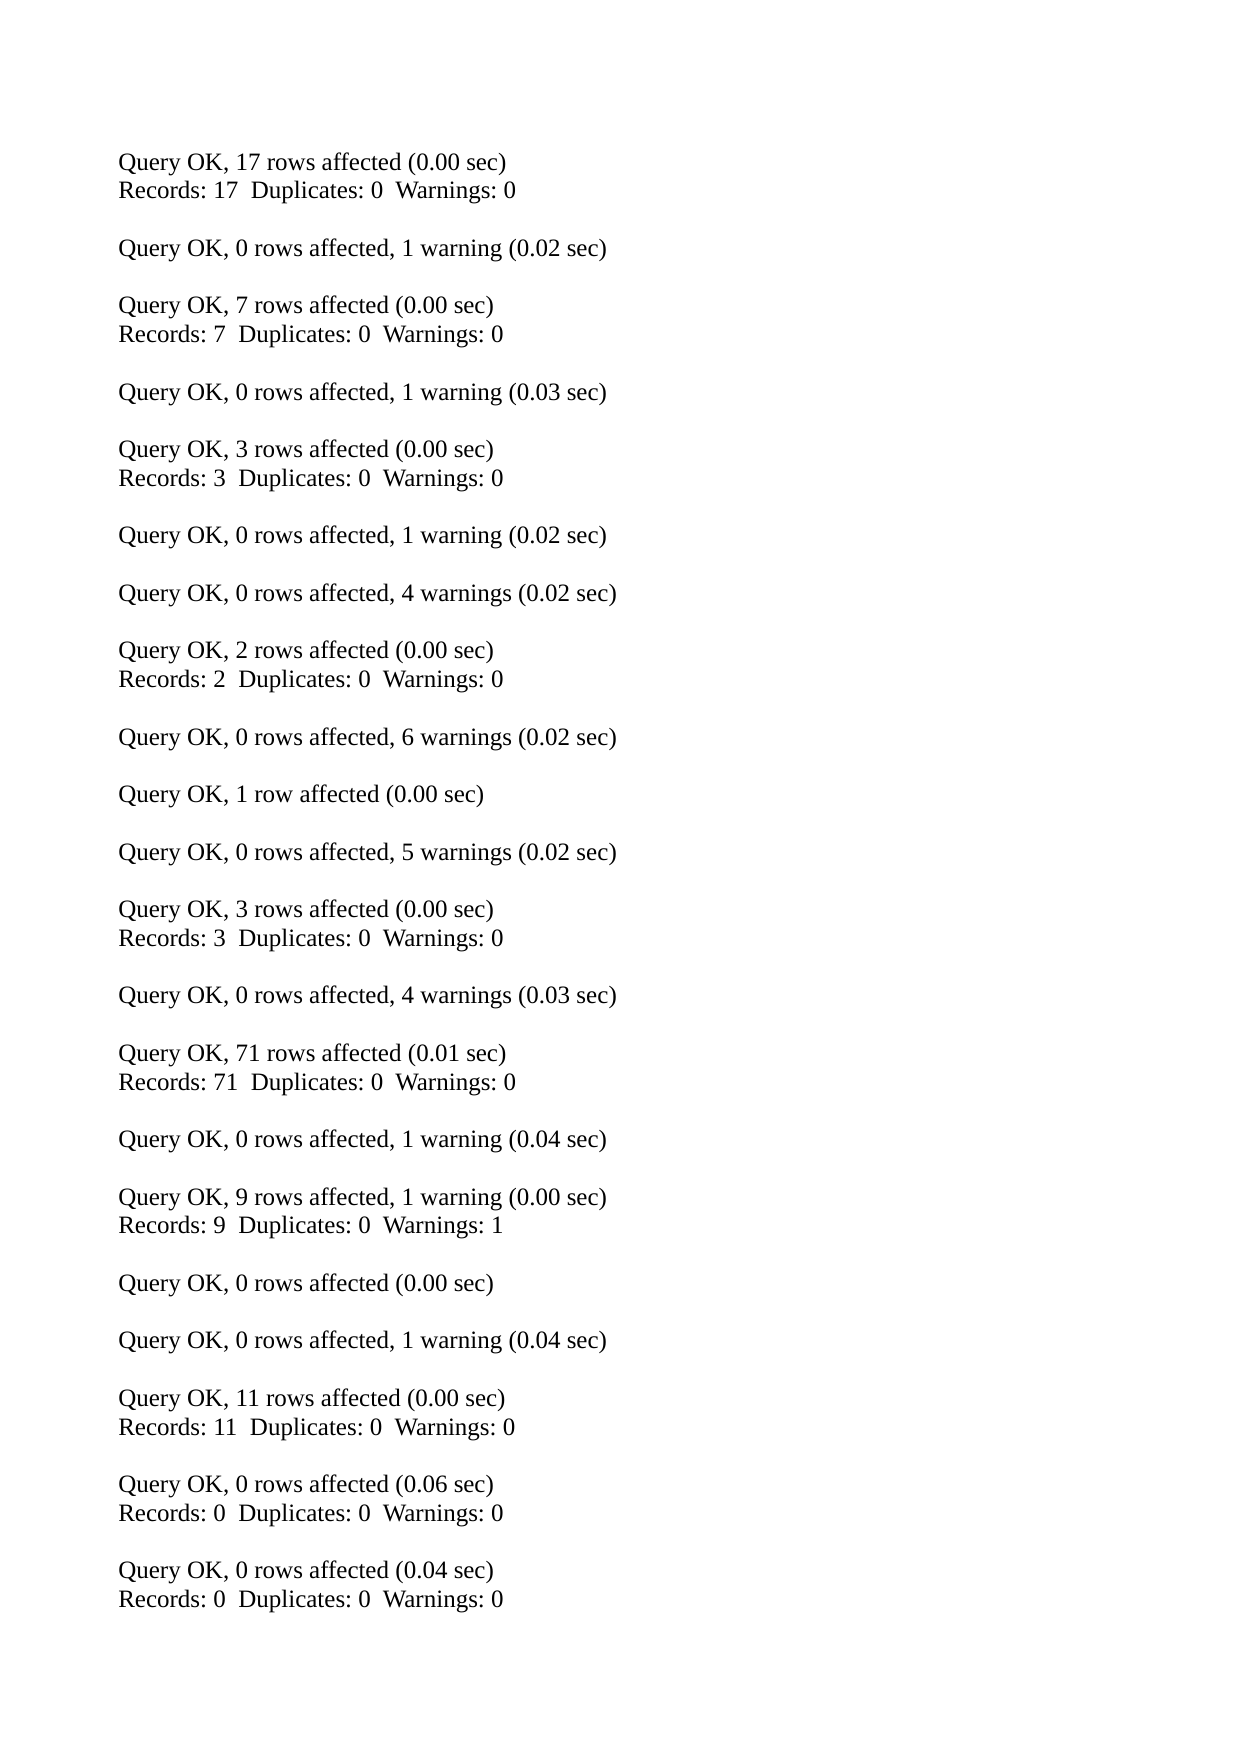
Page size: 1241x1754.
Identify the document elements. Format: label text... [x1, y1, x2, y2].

text Query OK, 0 rows affected, 1 warning (0.02 sec) [118, 233, 1122, 262]
text Query OK, 0 rows affected, 1 warning (0.04 sec) [118, 1326, 1122, 1354]
text Query OK, 3 rows affected (0.00 sec) [118, 894, 1122, 923]
text Query OK, 0 rows affected, 4 warnings (0.02 sec) [118, 578, 1122, 607]
text Query OK, 0 rows affected, 4 warnings (0.03 sec) [118, 981, 1122, 1009]
text Query OK, 1 row affected (0.00 sec) [118, 779, 1122, 808]
text Query OK, 0 rows affected, 1 warning (0.04 sec) [118, 1124, 1122, 1153]
text Query OK, 0 rows affected, 1 warning (0.03 sec) [118, 377, 1122, 406]
text Query OK, 2 rows affected (0.00 sec) [118, 636, 1122, 664]
text Query OK, 0 rows affected, 6 warnings (0.02 sec) [118, 722, 1122, 751]
text Records: 3 Duplicates: 0 Warnings: 0 [118, 923, 1122, 952]
text Query OK, 11 rows affected (0.00 sec) [118, 1383, 1122, 1412]
text Query OK, 0 rows affected, 1 warning (0.02 sec) [118, 521, 1122, 549]
text Query OK, 71 rows affected (0.01 sec) [118, 1038, 1122, 1067]
text Records: 11 Duplicates: 0 Warnings: 0 [118, 1412, 1122, 1441]
text Query OK, 0 rows affected (0.00 sec) [118, 1268, 1122, 1297]
text Query OK, 3 rows affected (0.00 sec) [118, 434, 1122, 463]
text Records: 7 Duplicates: 0 Warnings: 0 [118, 319, 1122, 348]
text Query OK, 0 rows affected (0.04 sec) [118, 1556, 1122, 1584]
text Records: 0 Duplicates: 0 Warnings: 0 [118, 1584, 1122, 1613]
text Query OK, 17 rows affected (0.00 sec) [118, 147, 1122, 176]
text Query OK, 9 rows affected, 1 warning (0.00 sec) [118, 1182, 1122, 1211]
text Records: 71 Duplicates: 0 Warnings: 0 [118, 1067, 1122, 1096]
text Query OK, 0 rows affected (0.06 sec) [118, 1469, 1122, 1498]
text Records: 3 Duplicates: 0 Warnings: 0 [118, 463, 1122, 492]
text Records: 2 Duplicates: 0 Warnings: 0 [118, 664, 1122, 693]
text Query OK, 0 rows affected, 5 warnings (0.02 sec) [118, 837, 1122, 866]
text Records: 17 Duplicates: 0 Warnings: 0 [118, 176, 1122, 204]
text Records: 9 Duplicates: 0 Warnings: 1 [118, 1211, 1122, 1239]
text Records: 0 Duplicates: 0 Warnings: 0 [118, 1498, 1122, 1527]
text Query OK, 7 rows affected (0.00 sec) [118, 291, 1122, 319]
